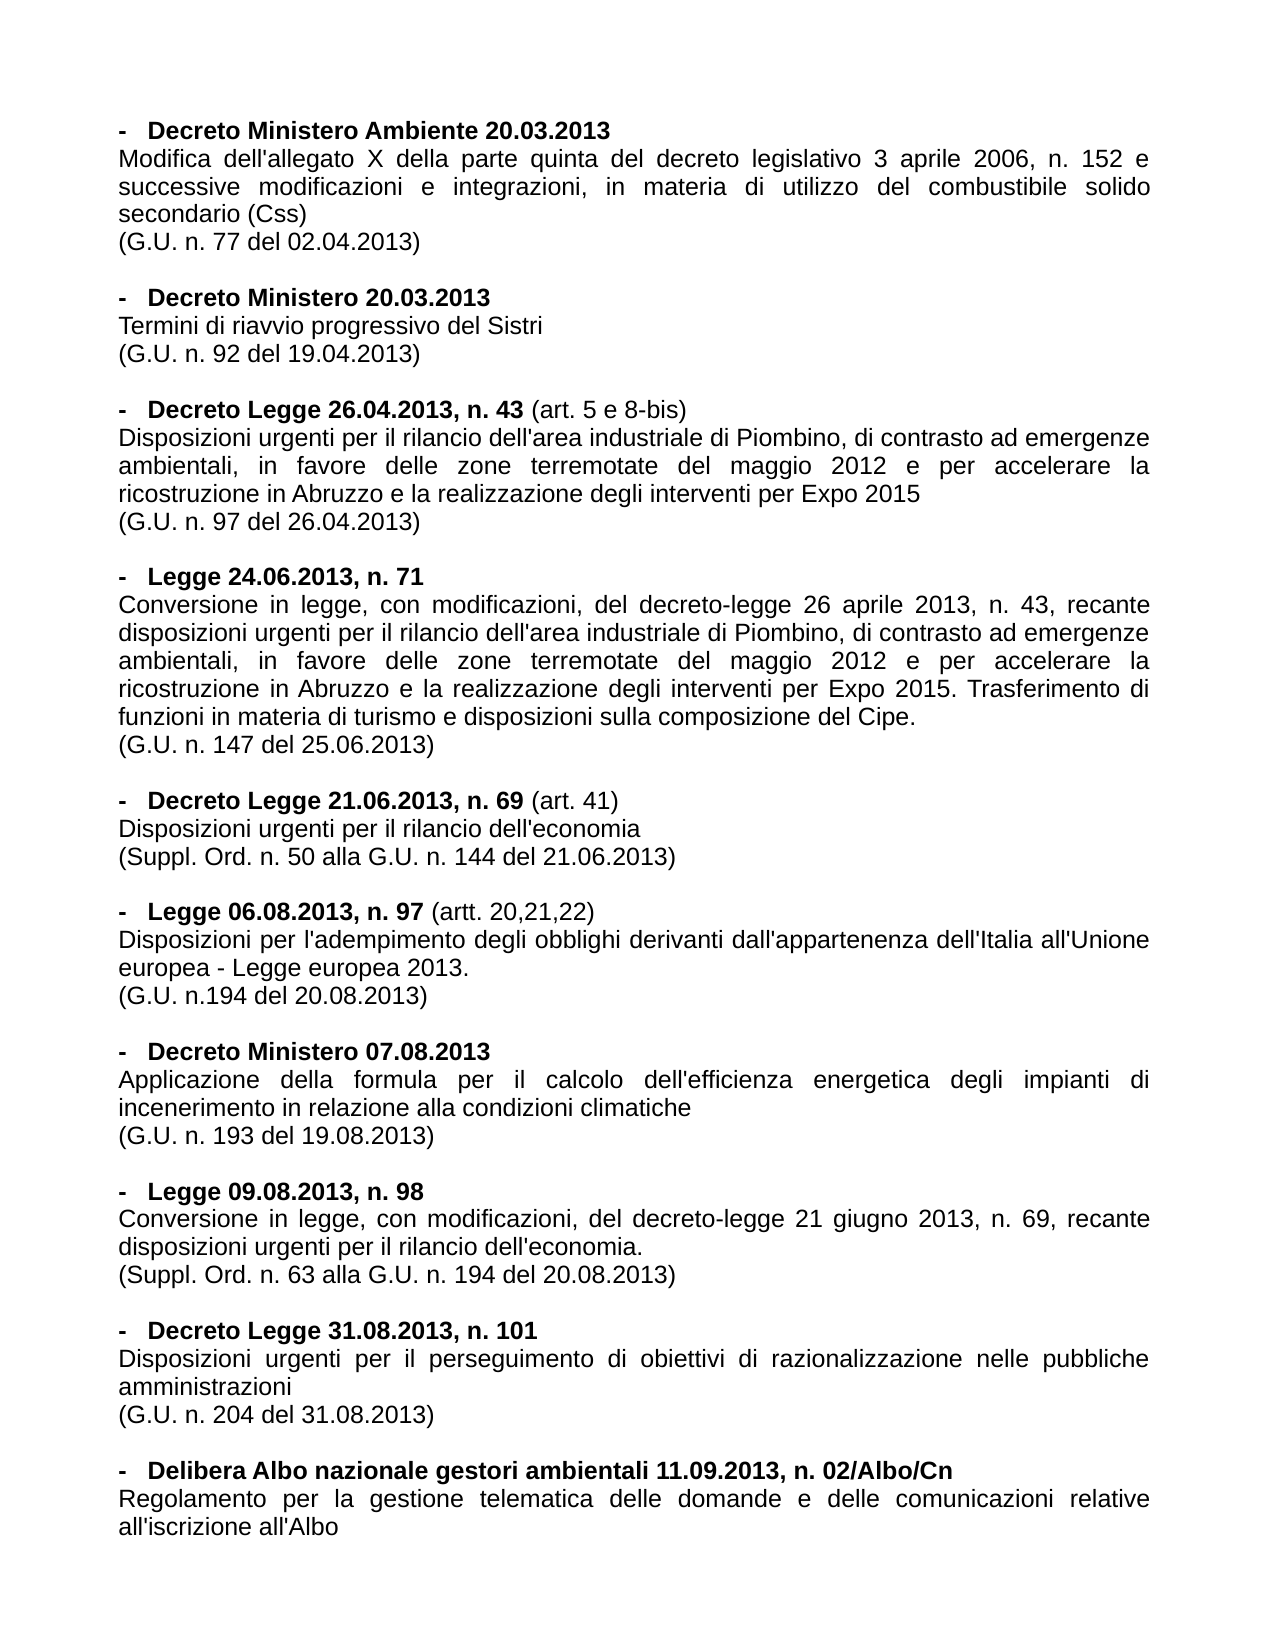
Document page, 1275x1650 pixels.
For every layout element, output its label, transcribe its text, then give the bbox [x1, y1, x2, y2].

text Conversione in legge, con modificazioni, del decreto-legge 21 giugno 2013, n. 69, recante disposizioni urgenti per il rilancio dell'economia. [118, 1205, 1152, 1261]
text - Delibera Albo nazionale gestori ambientali 11.09.2013, n. 02/Albo/Cn [118, 1456, 1152, 1484]
text - Legge 06.08.2013, n. 97 (artt. 20,21,22) [118, 898, 1152, 926]
text Disposizioni per l'adempimento degli obblighi derivanti dall'appartenenza dell'Italia all'Unione europea - Legge europea 2013. [118, 926, 1152, 982]
text - Decreto Legge 21.06.2013, n. 69 (art. 41) [118, 786, 1152, 814]
text (Suppl. Ord. n. 63 alla G.U. n. 194 del 20.08.2013) [118, 1261, 1152, 1289]
text (G.U. n. 193 del 19.08.2013) [118, 1121, 1152, 1149]
text Disposizioni urgenti per il perseguimento di obiettivi di razionalizzazione nelle pubbliche amministrazioni [118, 1345, 1152, 1401]
text - Decreto Ministero 07.08.2013 [118, 1038, 1152, 1066]
text (G.U. n. 92 del 19.04.2013) [118, 340, 1157, 368]
text Modifica dell'allegato X della parte quinta del decreto legislativo 3 aprile 2006, n. 152 e successive modificazioni e integrazioni, in materia di utilizzo del combustibile solido secondario (Css) [118, 144, 1152, 228]
text (G.U. n. 204 del 31.08.2013) [118, 1401, 1152, 1428]
text Termini di riavvio progressivo del Sistri [118, 312, 1157, 340]
text (G.U. n.194 del 20.08.2013) [118, 982, 1152, 1010]
text Regolamento per la gestione telematica delle domande e delle comunicazioni relative all'iscrizione all'Albo [118, 1484, 1152, 1540]
text Applicazione della formula per il calcolo dell'efficienza energetica degli impianti di incenerimento in relazione alla condizioni climatiche [118, 1066, 1152, 1121]
text Disposizioni urgenti per il rilancio dell'area industriale di Piombino, di contrasto ad emergenze ambientali, in favore delle zone terremotate del maggio 2012 e per accelerare la ricostruzione in Abruzzo e la realizzazione degli interventi per Expo 2015 [118, 423, 1152, 507]
text - Decreto Ministero 20.03.2013 [118, 284, 1152, 312]
text - Decreto Ministero Ambiente 20.03.2013 [118, 116, 1152, 144]
text (G.U. n. 147 del 25.06.2013) [118, 731, 1152, 758]
text - Legge 09.08.2013, n. 98 [118, 1177, 1152, 1205]
text (G.U. n. 77 del 02.04.2013) [118, 228, 1152, 256]
text Conversione in legge, con modificazioni, del decreto-legge 26 aprile 2013, n. 43, recante disposizioni urgenti per il rilancio dell'area industriale di Piombino, di contrasto ad emergenze ambientali, in favore delle zone terremotate del maggio 2012 e per accelerare la ricostruzione in Abruzzo e la realizzazione degli interventi per Expo 2015. Trasferimento di funzioni in materia di turismo e disposizioni sulla composizione del Cipe. [118, 591, 1152, 731]
text (Suppl. Ord. n. 50 alla G.U. n. 144 del 21.06.2013) [118, 842, 1152, 870]
text - Decreto Legge 31.08.2013, n. 101 [118, 1317, 1152, 1345]
text (G.U. n. 97 del 26.04.2013) [118, 507, 1152, 535]
text - Legge 24.06.2013, n. 71 [118, 563, 1152, 591]
text Disposizioni urgenti per il rilancio dell'economia [118, 814, 1152, 842]
text - Decreto Legge 26.04.2013, n. 43 (art. 5 e 8-bis) [118, 396, 1152, 423]
